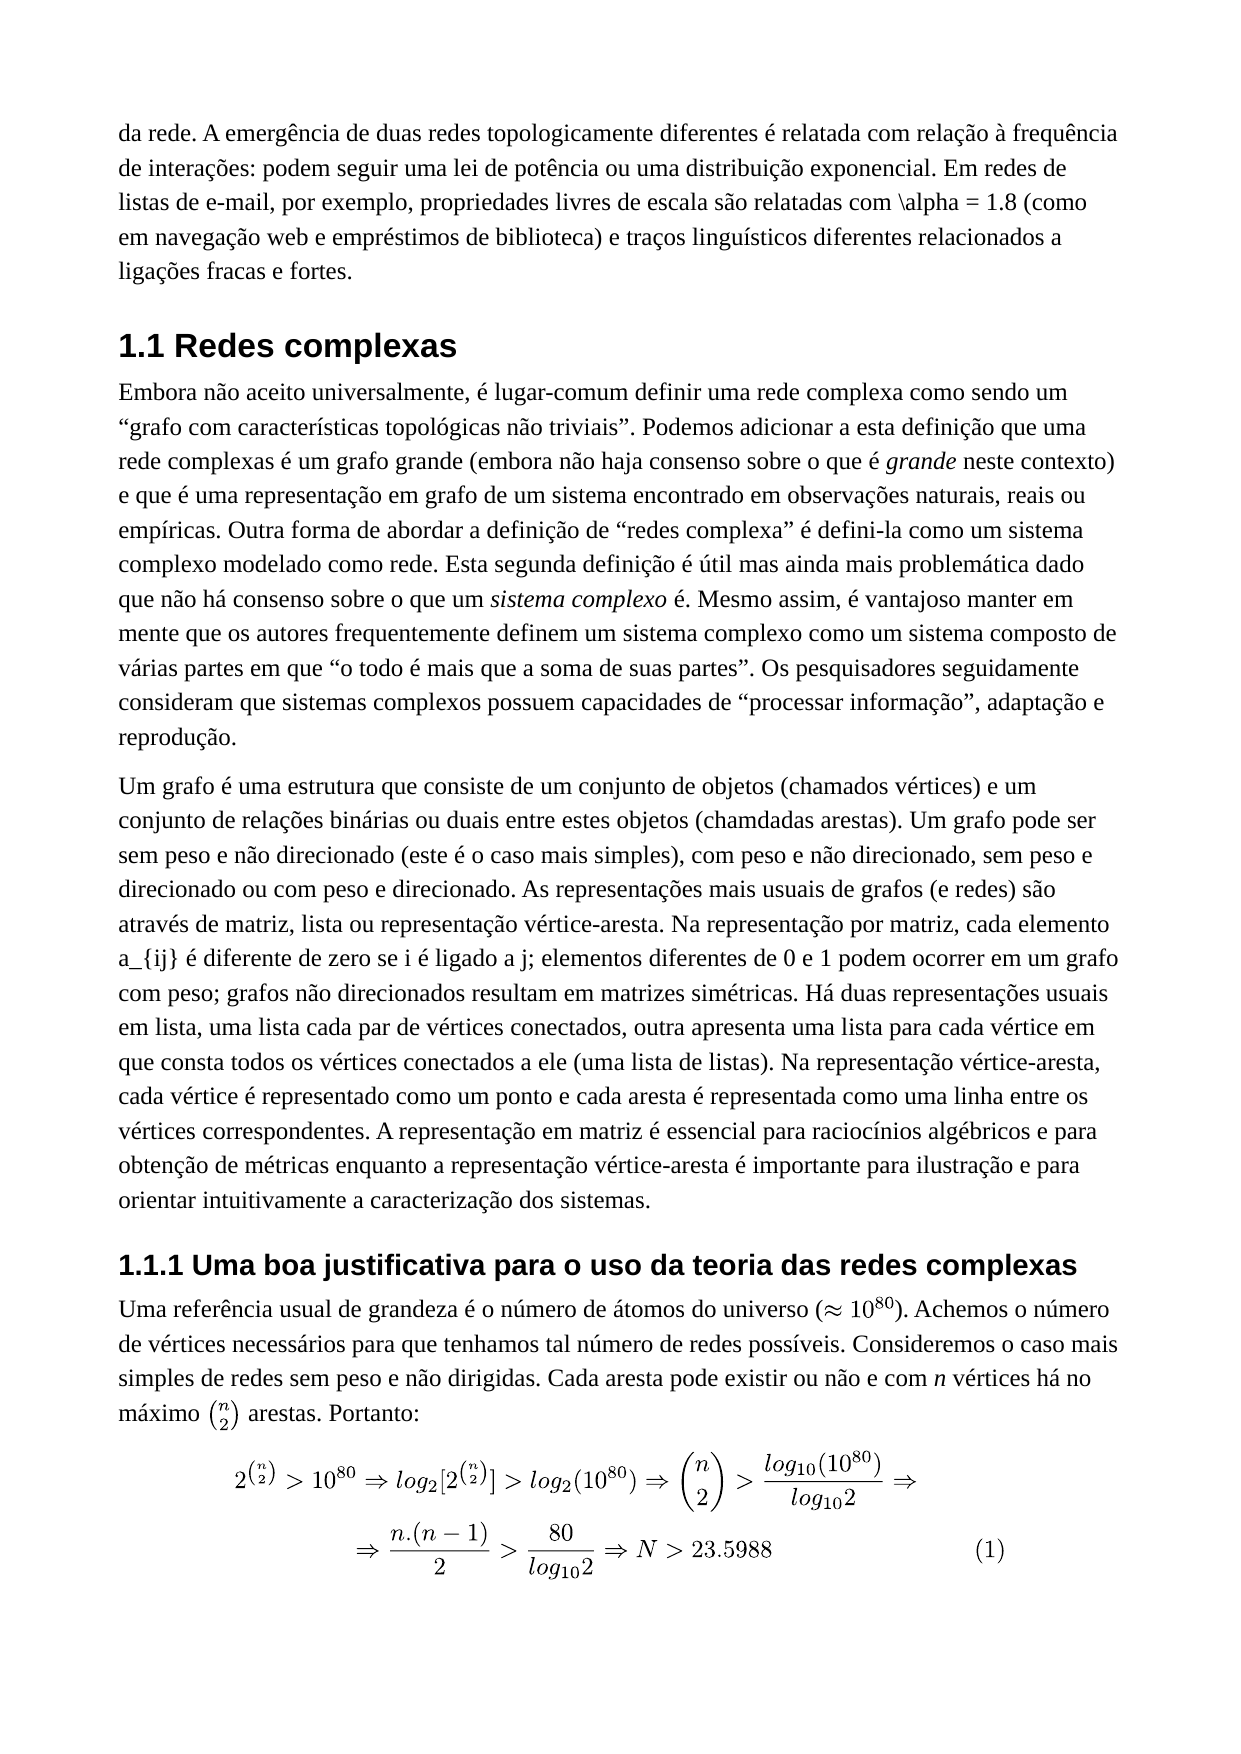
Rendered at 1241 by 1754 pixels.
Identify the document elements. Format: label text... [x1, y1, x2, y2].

subtitle 1.1 Redes complexas [118, 326, 1122, 364]
text Um grafo é uma estrutura que consiste de um conjunto de objetos (chamados vértices) e um conjunto de relações binárias ou duais entre estes objetos (chamdadas arestas). Um grafo pode ser sem peso e não direcionado (este é o caso mais simples), com peso e não direcionado, sem peso e direcionado ou com peso e direcionado. As representações mais usuais de grafos (e redes) são através de matriz, lista ou representação vértice-aresta. Na representação por matriz, cada elemento a_{ij} é diferente de zero se i é ligado a j; elementos diferentes de 0 e 1 podem ocorrer em um grafo com peso; grafos não direcionados resultam em matrizes simétricas. Há duas representações usuais em lista, uma lista cada par de vértices conectados, outra apresenta uma lista para cada vértice em que consta todos os vértices conectados a ele (uma lista de listas). Na representação vértice-aresta, cada vértice é representado como um ponto e cada aresta é representada como uma linha entre os vértices correspondentes. A representação em matriz é essencial para raciocínios algébricos e para obtenção de métricas enquanto a representação vértice-aresta é importante para ilustração e para orientar intuitivamente a caracterização dos sistemas. [118, 771, 1122, 1213]
subtitle 1.1.1 Uma boa justificativa para o uso da teoria das redes complexas [118, 1248, 1122, 1282]
text da rede. A emergência de duas redes topologicamente diferentes é relatada com relação à frequência de interações: podem seguir uma lei de potência ou uma distribuição exponencial. Em redes de listas de e-mail, por exemplo, propriedades livres de escala são relatadas com \alpha = 1.8 (como em navegação web e empréstimos de biblioteca) e traços linguísticos diferentes relacionados a ligações fracas e fortes. [118, 118, 1122, 285]
text Uma referência usual de grandeza é o número de átomos do universo (). Achemos o número de vértices necessários para que tenhamos tal número de redes possíveis. Consideremos o caso mais simples de redes sem peso e não dirigidas. Cada aresta pode existir ou não e com n vértices há no máximo arestas. Portanto: [118, 1294, 1122, 1430]
text Embora não aceito universalmente, é lugar-comum definir uma rede complexa como sendo um “grafo com características topológicas não triviais”. Podemos adicionar a esta definição que uma rede complexas é um grafo grande (embora não haja consenso sobre o que é grande neste contexto) e que é uma representação em grafo de um sistema encontrado em observações naturais, reais ou empíricas. Outra forma de abordar a definição de “redes complexa” é defini-la como um sistema complexo modelado como rede. Esta segunda definição é útil mas ainda mais problemática dado que não há consenso sobre o que um sistema complexo é. Mesmo assim, é vantajoso manter em mente que os autores frequentemente definem um sistema complexo como um sistema composto de várias partes em que “o todo é mais que a soma de suas partes”. Os pesquisadores seguidamente consideram que sistemas complexos possuem capacidades de “processar informação”, adaptação e reprodução. [118, 377, 1122, 751]
